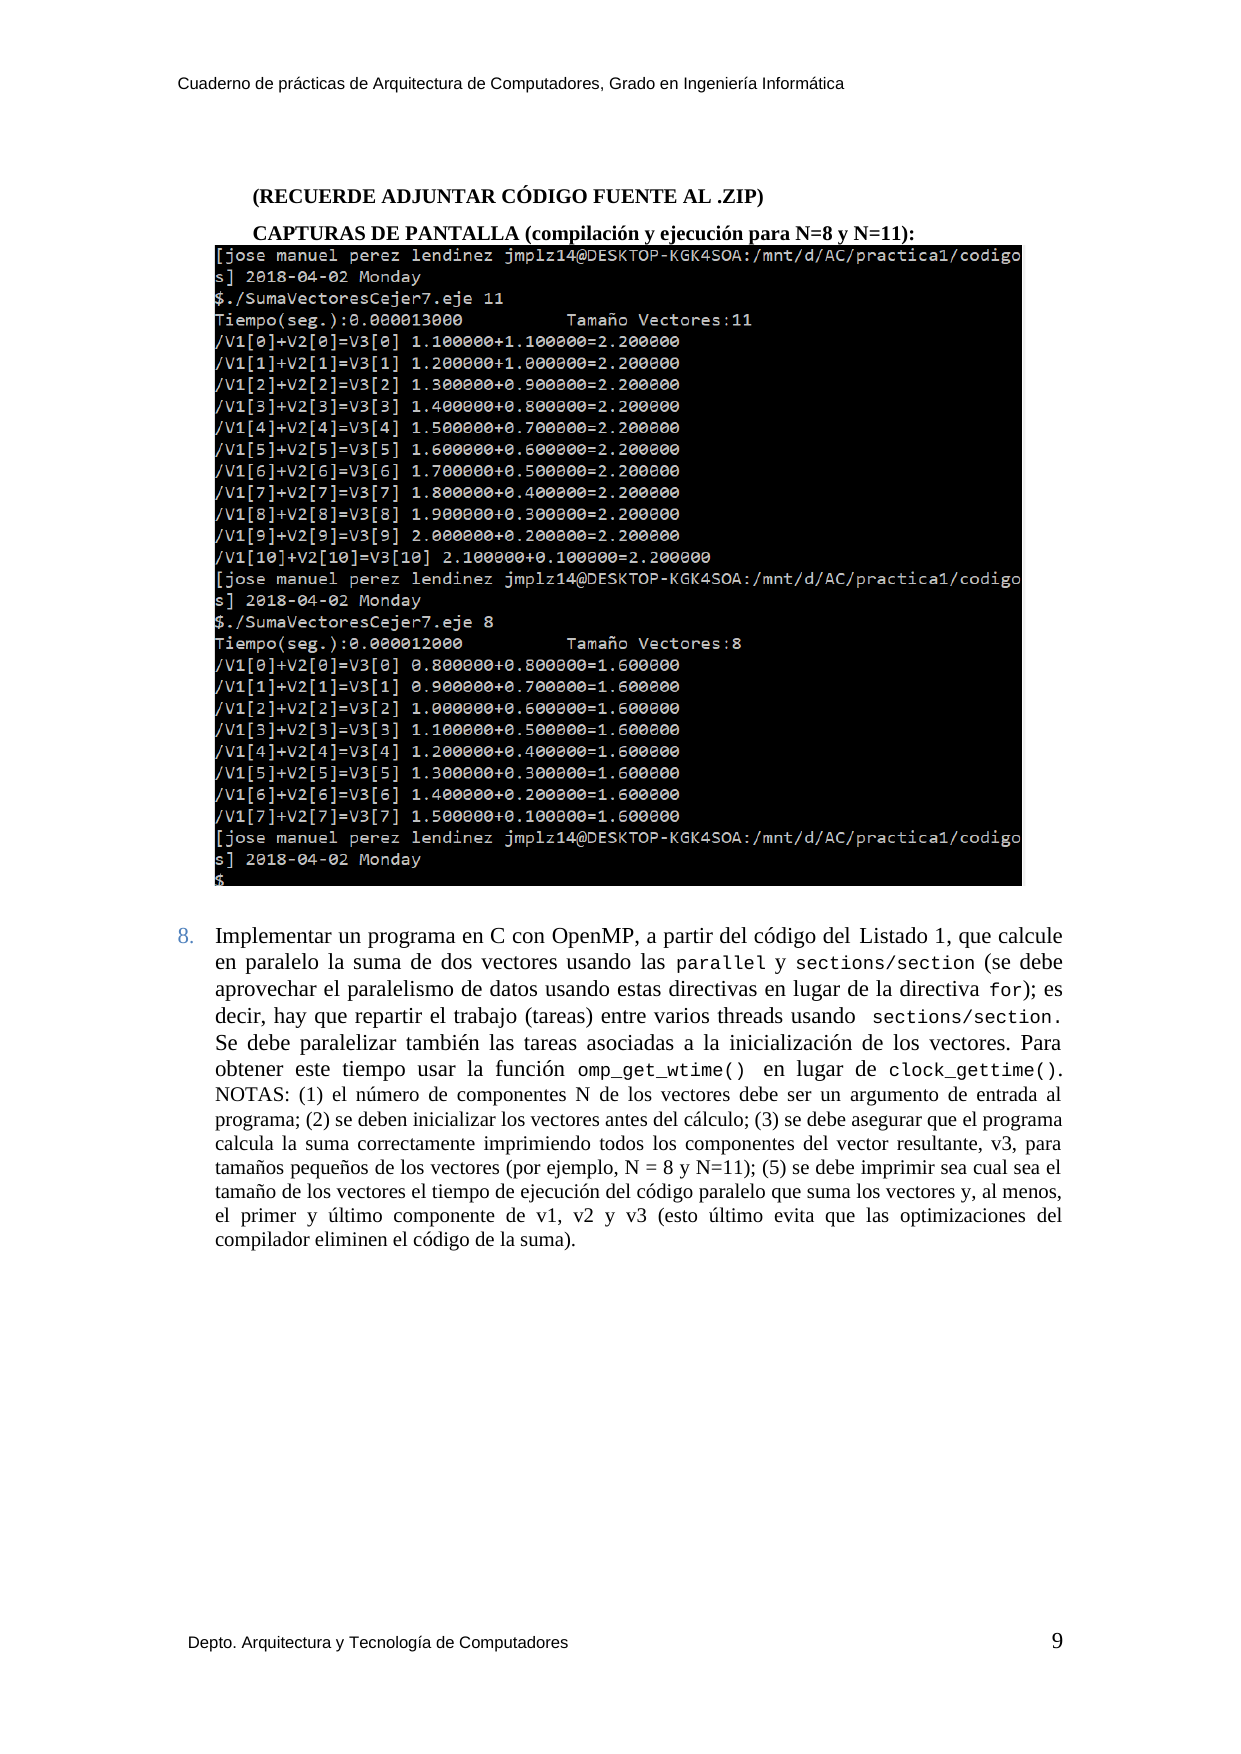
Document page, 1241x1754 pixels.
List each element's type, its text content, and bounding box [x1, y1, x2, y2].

picture [214, 245, 1026, 886]
text (RECUERDE ADJUNTAR CÓDIGO FUENTE AL .ZIP) [252, 184, 1063, 208]
list Implementar un programa en C con OpenMP, a partir del código del Listado 1, que calcule en paralelo la suma de dos vectores usando las parallel y sections/section (se debe aprovechar el paralelismo de datos usando estas directivas en lugar de la directiva for); es decir, hay que repartir el trabajo (tareas) entre varios threads usando sections/section. Se debe paralelizar también las tareas asociadas a la inicialización de los vectores. Para obtener este tiempo usar la función omp_get_wtime() en lugar de clock_gettime(). NOTAS: (1) el número de componentes N de los vectores debe ser un argumento de entrada al programa; (2) se deben inicializar los vectores antes del cálculo; (3) se debe asegurar que el programa calcula la suma correctamente imprimiendo todos los componentes del vector resultante, v3, para tamaños pequeños de los vectores (por ejemplo, N = 8 y N=11); (5) se debe imprimir sea cual sea el tamaño de los vectores el tiempo de ejecución del código paralelo que suma los vectores y, al menos, el primer y último componente de v1, v2 y v3 (esto último evita que las optimizaciones del compilador eliminen el código de la suma). [177, 922, 1063, 1251]
text CAPTURAS DE PANTALLA (compilación y ejecución para N=8 y N=11): [252, 221, 1063, 245]
